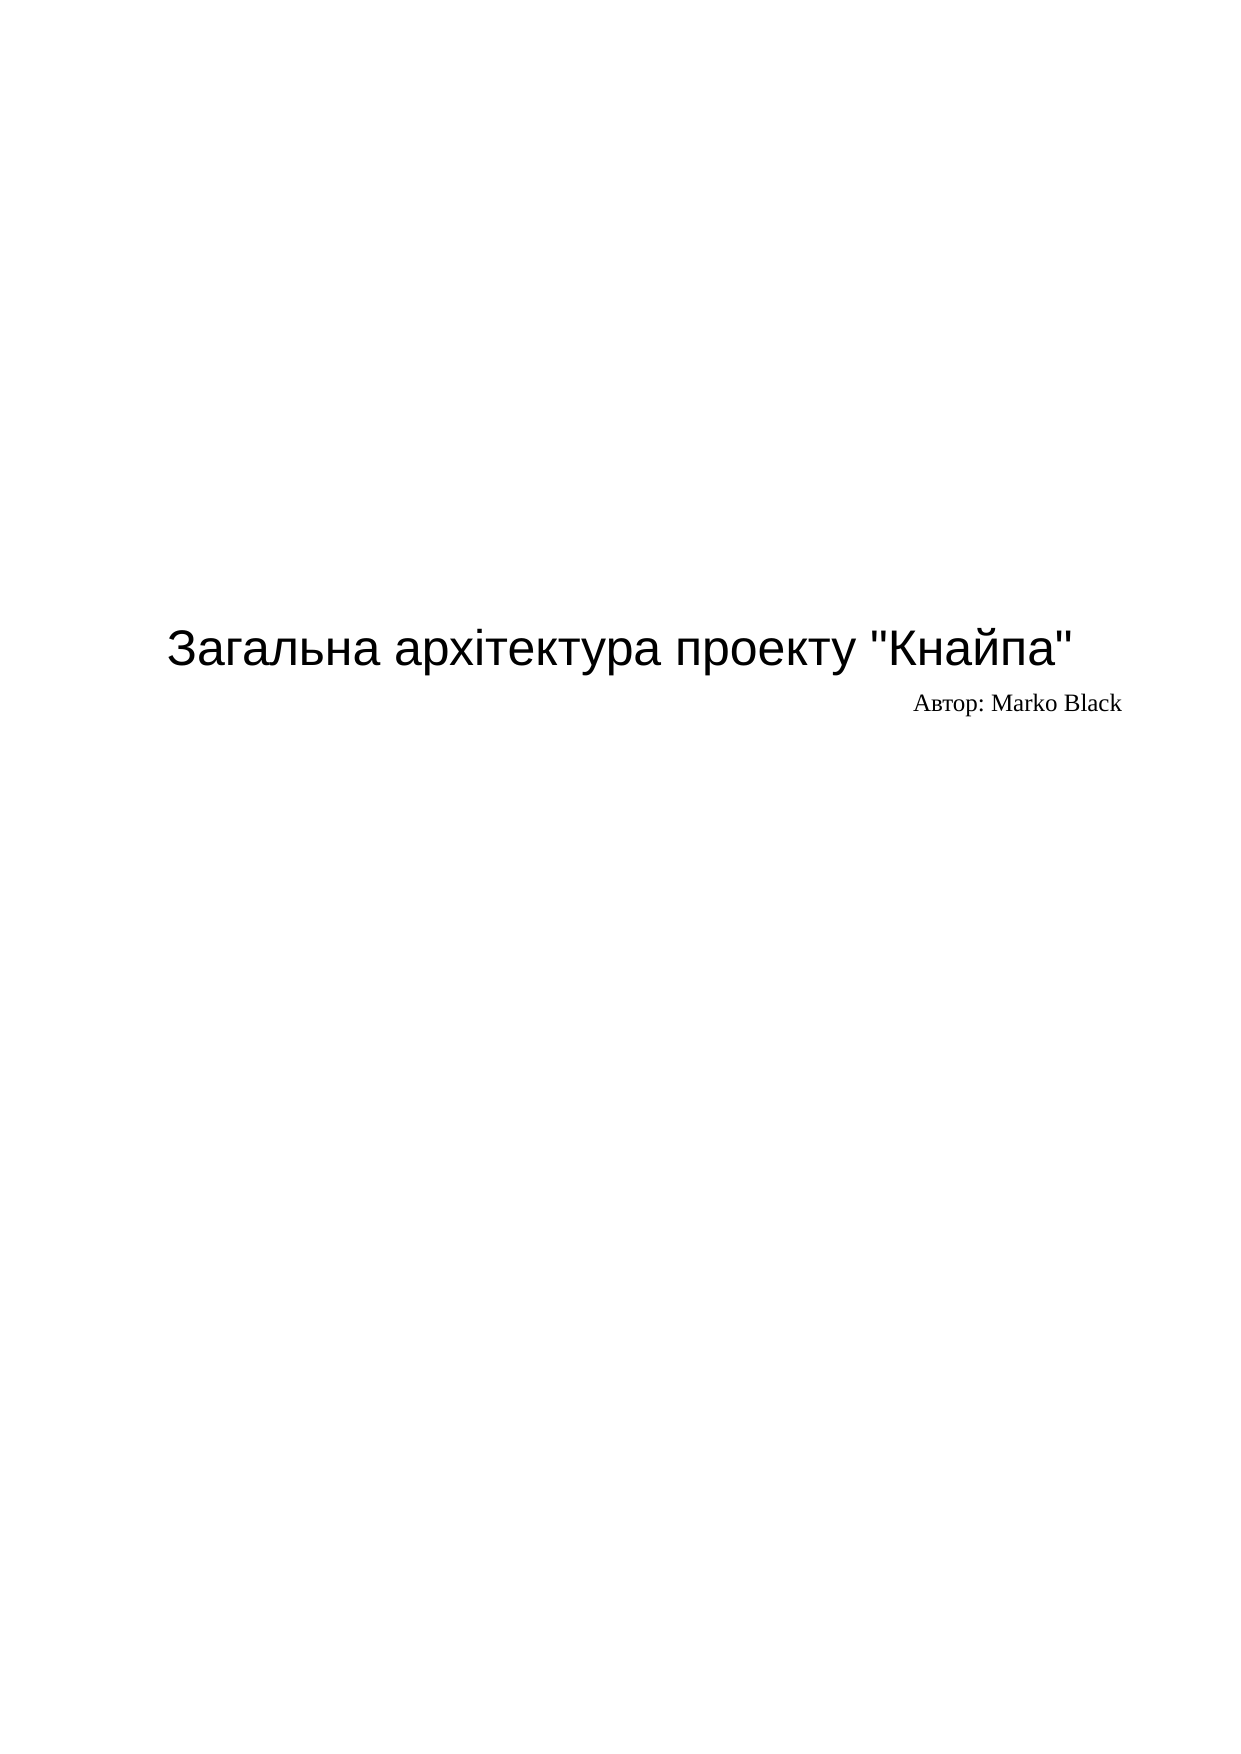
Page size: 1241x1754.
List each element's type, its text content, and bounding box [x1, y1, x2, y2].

text Автор: Marko Black [118, 688, 1122, 717]
subtitle Загальна архітектура проекту "Кнайпа" [118, 618, 1122, 676]
